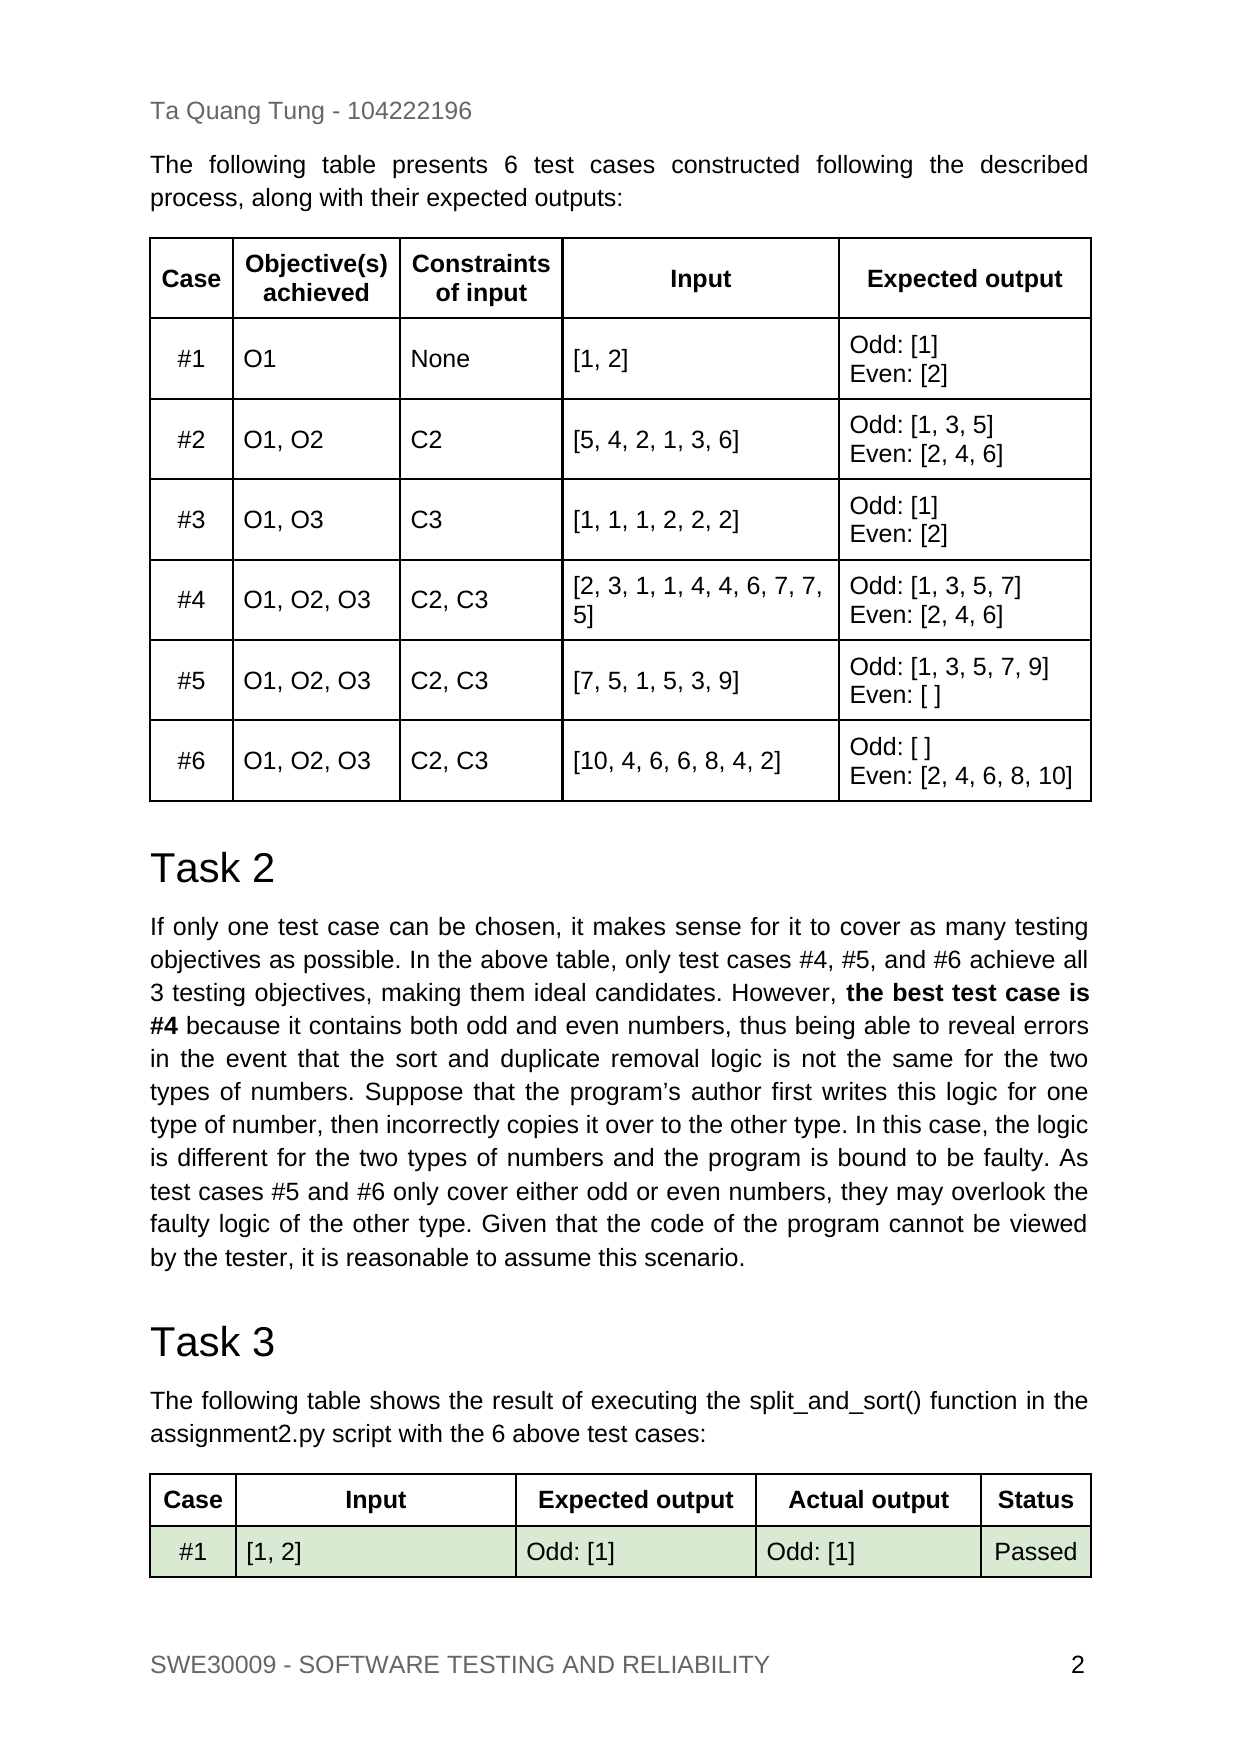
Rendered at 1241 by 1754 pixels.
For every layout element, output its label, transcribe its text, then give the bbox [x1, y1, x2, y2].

table_cell O1 [234, 319, 399, 398]
table_cell #3 [151, 480, 232, 558]
table_cell [1, 1, 1, 2, 2, 2] [564, 480, 838, 558]
table_cell C2, C3 [401, 641, 561, 719]
table_cell O1, O2, O3 [234, 641, 399, 719]
table_header Objective(s) achieved [234, 239, 399, 317]
table_header Constraints of input [401, 239, 561, 317]
table_header Input [564, 239, 838, 317]
subtitle Task 2 [150, 843, 1090, 891]
table_cell O1, O2 [234, 400, 399, 478]
table_cell C2 [401, 400, 561, 478]
table_cell Odd: [1, 3, 5, 7] Even: [2, 4, 6] [840, 561, 1090, 639]
text The following table presents 6 test cases constructed following the described process, along with their expected outputs: [150, 150, 1090, 212]
table_cell #1 [151, 319, 232, 398]
table_header Expected output [840, 239, 1090, 317]
subtitle Task 3 [150, 1317, 1090, 1365]
table_cell Odd: [1, 3, 5] Even: [2, 4, 6] [840, 400, 1090, 478]
table_header Case [151, 239, 232, 317]
text If only one test case can be chosen, it makes sense for it to cover as many testing objectives as possible. In the above table, only test cases #4, #5, and #6 achieve all 3 testing objectives, making them ideal candidates. However, the best test case is #4 because it contains both odd and even numbers, thus being able to reveal errors in the event that the sort and duplicate removal logic is not the same for the two types of numbers. Suppose that the program’s author first writes this logic for one type of number, then incorrectly copies it over to the other type. In this case, the logic is different for the two types of numbers and the program is bound to be faulty. As test cases #5 and #6 only cover either odd or even numbers, they may overlook the faulty logic of the other type. Given that the code of the program cannot be viewed by the tester, it is reasonable to assume this scenario. [150, 912, 1090, 1271]
table_cell Passed [982, 1527, 1090, 1576]
table_cell O1, O3 [234, 480, 399, 558]
table_cell Odd: [1, 3, 5, 7, 9] Even: [ ] [840, 641, 1090, 719]
table_cell O1, O2, O3 [234, 561, 399, 639]
table_cell [10, 4, 6, 6, 8, 4, 2] [564, 721, 838, 800]
table_header Status [982, 1475, 1090, 1524]
table_cell #4 [151, 561, 232, 639]
table_cell [5, 4, 2, 1, 3, 6] [564, 400, 838, 478]
table_cell C2, C3 [401, 721, 561, 800]
table_header Expected output [517, 1475, 755, 1524]
table_cell C3 [401, 480, 561, 558]
table_cell Odd: [1] Even: [2] [840, 319, 1090, 398]
table_cell Odd: [ ] Even: [2, 4, 6, 8, 10] [840, 721, 1090, 800]
table_cell [1, 2] [237, 1527, 515, 1576]
table_header Input [237, 1475, 515, 1524]
table_cell #2 [151, 400, 232, 478]
table_header Actual output [757, 1475, 980, 1524]
table_cell #6 [151, 721, 232, 800]
table_cell Odd: [1] Even: [2] [840, 480, 1090, 558]
table_cell [7, 5, 1, 5, 3, 9] [564, 641, 838, 719]
table_cell #5 [151, 641, 232, 719]
table_cell #1 [151, 1527, 235, 1576]
table_cell Odd: [1] [517, 1527, 755, 1576]
text The following table shows the result of executing the split_and_sort() function in the assignment2.py script with the 6 above test cases: [150, 1386, 1090, 1448]
table_cell C2, C3 [401, 561, 561, 639]
table_header Case [151, 1475, 235, 1524]
table_cell Odd: [1] [757, 1527, 980, 1576]
table_cell [2, 3, 1, 1, 4, 4, 6, 7, 7, 5] [564, 561, 838, 639]
table_cell O1, O2, O3 [234, 721, 399, 800]
table_cell None [401, 319, 561, 398]
table_cell [1, 2] [564, 319, 838, 398]
